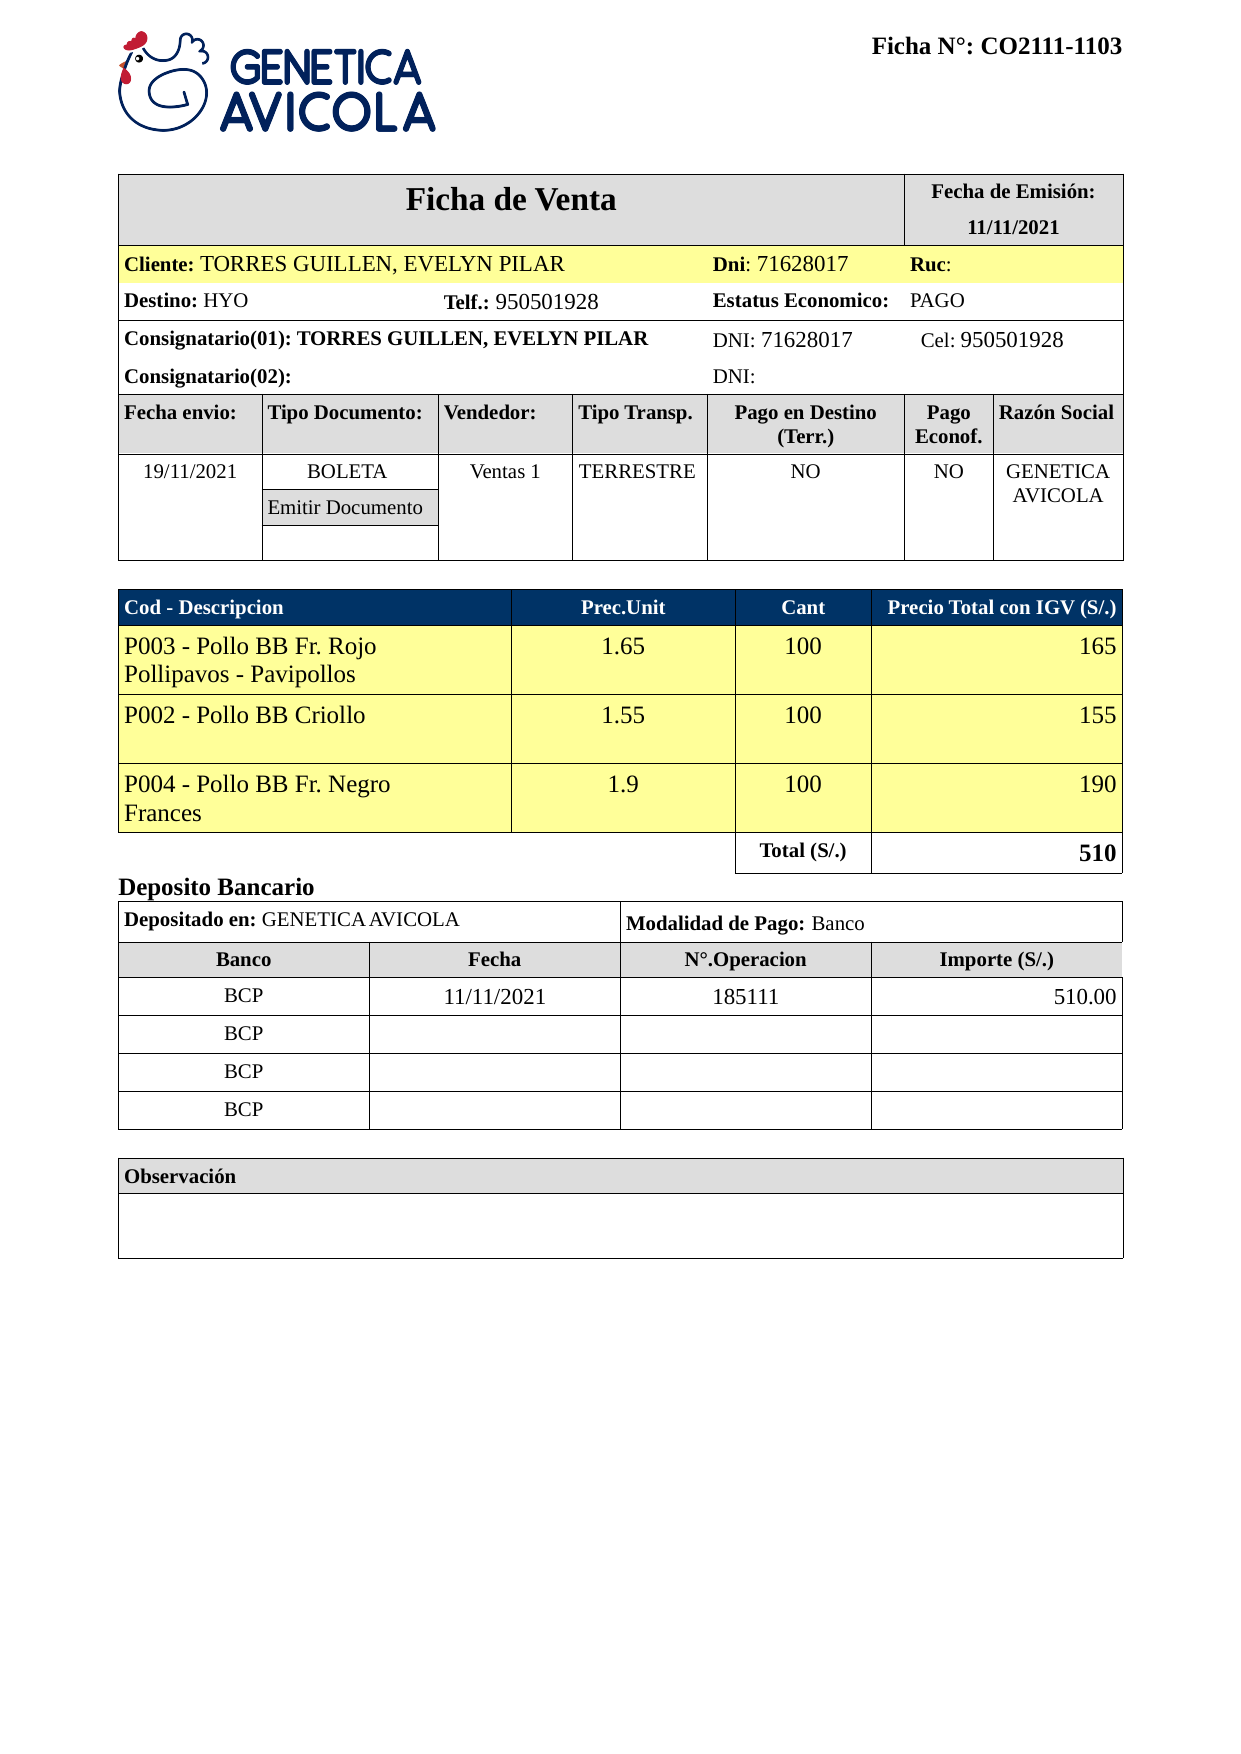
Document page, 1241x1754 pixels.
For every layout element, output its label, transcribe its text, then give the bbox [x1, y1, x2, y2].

table_cell 165 [872, 626, 1122, 694]
table_header Precio Total con IGV (S/.) [872, 590, 1122, 625]
table_cell 510 [872, 833, 1122, 872]
table_cell Ruc: [904, 246, 1123, 283]
table_cell Tipo Transp. [573, 395, 707, 453]
table_cell Cliente: TORRES GUILLEN, EVELYN PILAR [119, 246, 707, 283]
table_cell NO [905, 455, 993, 560]
table_cell 155 [872, 695, 1122, 763]
table_cell [263, 526, 438, 560]
table_cell PAGO [904, 283, 1123, 320]
table_cell BCP [119, 1054, 369, 1091]
table_cell Telf.: 950501928 [438, 283, 707, 320]
table_cell Ventas 1 [439, 455, 572, 560]
table_cell Banco [119, 943, 369, 977]
table_cell P002 - Pollo BB Criollo [119, 695, 511, 763]
table_cell 510.00 [872, 978, 1122, 1015]
table_cell Emitir Documento [263, 490, 438, 525]
table_cell 19/11/2021 [119, 455, 262, 560]
picture [118, 31, 436, 132]
table_header Observación [119, 1159, 1123, 1193]
table_cell DNI: 71628017 [707, 321, 915, 358]
table_cell TERRESTRE [573, 455, 707, 560]
table_cell [872, 1016, 1122, 1053]
table_cell 100 [736, 695, 871, 763]
table_cell Dni: 71628017 [707, 246, 904, 283]
table_cell N°.Operacion [621, 943, 871, 977]
table_cell BOLETA [263, 455, 438, 489]
table_cell Fecha [370, 943, 620, 977]
table_cell [511, 833, 735, 872]
table_header Depositado en: GENETICA AVICOLA [119, 902, 620, 942]
table_cell [621, 1054, 871, 1091]
table_header Fecha de Emisión: [905, 175, 1123, 209]
table_cell 100 [736, 764, 871, 832]
table_cell 11/11/2021 [905, 209, 1123, 245]
table_cell [118, 833, 511, 872]
table_header Ficha de Venta [119, 175, 904, 245]
table_cell 11/11/2021 [370, 978, 620, 1015]
table_header Cant [736, 590, 871, 625]
table_cell Vendedor: [439, 395, 572, 453]
table_cell Consignatario(02): [119, 358, 707, 394]
table_cell Pago Econof. [905, 395, 993, 453]
table_cell 1.65 [512, 626, 735, 694]
table_cell Tipo Documento: [263, 395, 438, 453]
table_cell P003 - Pollo BB Fr. Rojo Pollipavos - Pavipollos [119, 626, 511, 694]
table_cell GENETICA AVICOLA [994, 455, 1123, 560]
table_cell Cel: 950501928 [915, 321, 1123, 358]
table_cell BCP [119, 978, 369, 1015]
table_cell Destino: HYO [119, 283, 438, 320]
table_cell P004 - Pollo BB Fr. Negro Frances [119, 764, 511, 832]
table_cell [370, 1054, 620, 1091]
table_cell Razón Social [994, 395, 1123, 453]
table_cell Fecha envio: [119, 395, 262, 453]
table_cell NO [708, 455, 904, 560]
table_cell [370, 1092, 620, 1129]
table_cell Pago en Destino (Terr.) [708, 395, 904, 453]
table_cell Consignatario(01): TORRES GUILLEN, EVELYN PILAR [119, 321, 707, 358]
table_cell Importe (S/.) [872, 943, 1122, 977]
table_cell 190 [872, 764, 1122, 832]
table_header Prec.Unit [512, 590, 735, 625]
table_cell 1.55 [512, 695, 735, 763]
table_cell [621, 1016, 871, 1053]
table_header Cod - Descripcion [119, 590, 511, 625]
table_cell Total (S/.) [736, 833, 871, 872]
table_cell DNI: [707, 358, 1123, 394]
table_header Modalidad de Pago: Banco [621, 902, 1122, 942]
table_cell [621, 1092, 871, 1129]
text Deposito Bancario [118, 872, 1122, 901]
table_cell BCP [119, 1092, 369, 1129]
table_cell 1.9 [512, 764, 735, 832]
table_cell 185111 [621, 978, 871, 1015]
table_cell [872, 1092, 1122, 1129]
table_cell 100 [736, 626, 871, 694]
table_cell [119, 1194, 1123, 1258]
table_cell Estatus Economico: [707, 283, 904, 320]
table_cell BCP [119, 1016, 369, 1053]
table_cell [370, 1016, 620, 1053]
table_cell [872, 1054, 1122, 1091]
